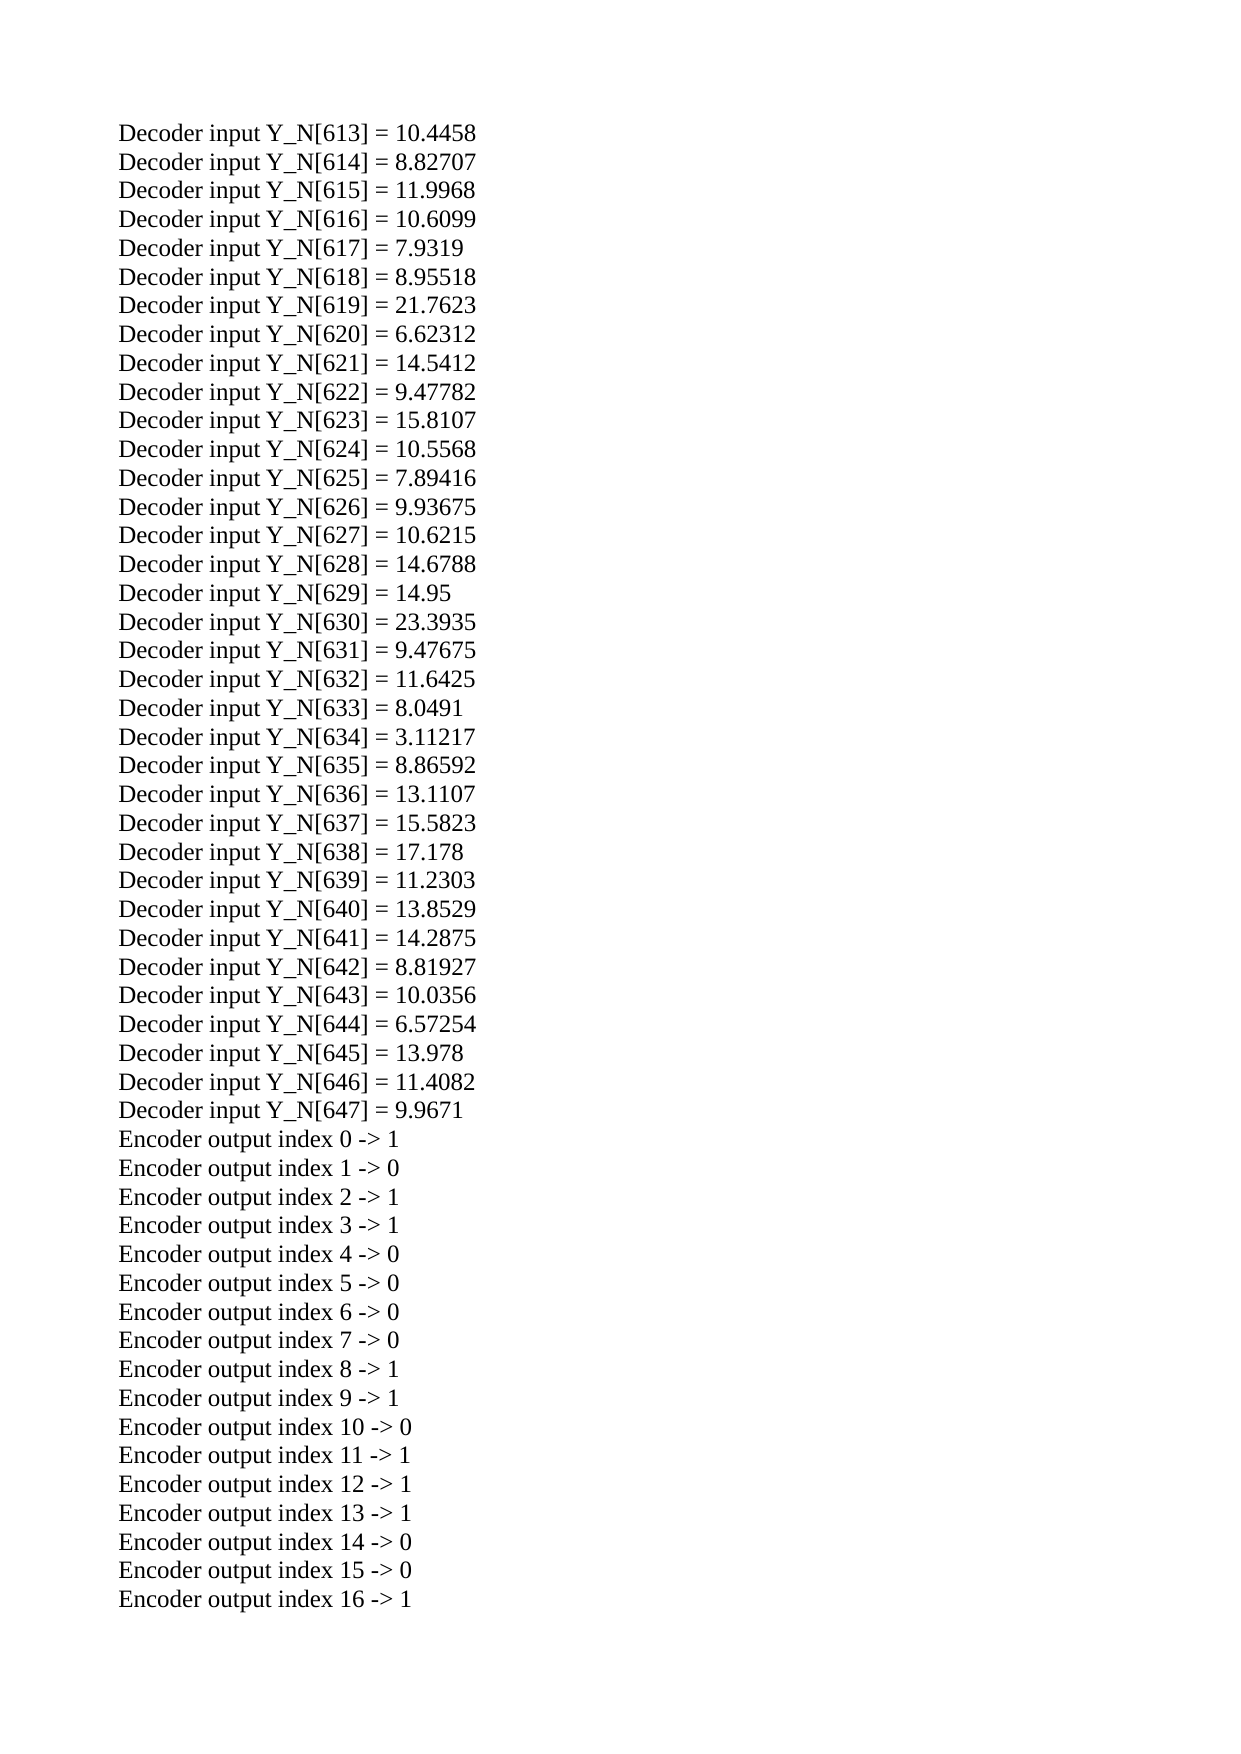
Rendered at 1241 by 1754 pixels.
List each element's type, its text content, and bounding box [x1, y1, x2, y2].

text Encoder output index 6 -> 0 [118, 1297, 1122, 1326]
text Encoder output index 16 -> 1 [118, 1584, 1122, 1613]
text Decoder input Y_N[623] = 15.8107 [118, 406, 1122, 434]
text Decoder input Y_N[628] = 14.6788 [118, 549, 1122, 578]
text Decoder input Y_N[622] = 9.47782 [118, 377, 1122, 406]
text Decoder input Y_N[645] = 13.978 [118, 1038, 1122, 1067]
text Decoder input Y_N[646] = 11.4082 [118, 1067, 1122, 1096]
text Decoder input Y_N[644] = 6.57254 [118, 1009, 1122, 1038]
text Encoder output index 0 -> 1 [118, 1124, 1122, 1153]
text Decoder input Y_N[614] = 8.82707 [118, 147, 1122, 176]
text Decoder input Y_N[647] = 9.9671 [118, 1096, 1122, 1124]
text Decoder input Y_N[613] = 10.4458 [118, 118, 1122, 147]
text Decoder input Y_N[639] = 11.2303 [118, 866, 1122, 894]
text Decoder input Y_N[635] = 8.86592 [118, 751, 1122, 779]
text Encoder output index 11 -> 1 [118, 1441, 1122, 1469]
text Decoder input Y_N[637] = 15.5823 [118, 808, 1122, 837]
text Decoder input Y_N[624] = 10.5568 [118, 434, 1122, 463]
text Decoder input Y_N[641] = 14.2875 [118, 923, 1122, 952]
text Decoder input Y_N[625] = 7.89416 [118, 463, 1122, 492]
text Decoder input Y_N[621] = 14.5412 [118, 348, 1122, 377]
text Encoder output index 3 -> 1 [118, 1211, 1122, 1239]
text Decoder input Y_N[634] = 3.11217 [118, 722, 1122, 751]
text Encoder output index 10 -> 0 [118, 1412, 1122, 1441]
text Encoder output index 13 -> 1 [118, 1498, 1122, 1527]
text Encoder output index 7 -> 0 [118, 1326, 1122, 1354]
text Encoder output index 5 -> 0 [118, 1268, 1122, 1297]
text Decoder input Y_N[633] = 8.0491 [118, 693, 1122, 722]
text Decoder input Y_N[640] = 13.8529 [118, 894, 1122, 923]
text Decoder input Y_N[626] = 9.93675 [118, 492, 1122, 521]
text Encoder output index 2 -> 1 [118, 1182, 1122, 1211]
text Decoder input Y_N[627] = 10.6215 [118, 521, 1122, 549]
text Encoder output index 4 -> 0 [118, 1239, 1122, 1268]
text Decoder input Y_N[629] = 14.95 [118, 578, 1122, 607]
text Decoder input Y_N[615] = 11.9968 [118, 176, 1122, 204]
text Encoder output index 15 -> 0 [118, 1556, 1122, 1584]
text Decoder input Y_N[616] = 10.6099 [118, 204, 1122, 233]
text Encoder output index 1 -> 0 [118, 1153, 1122, 1182]
text Decoder input Y_N[618] = 8.95518 [118, 262, 1122, 291]
text Decoder input Y_N[619] = 21.7623 [118, 291, 1122, 319]
text Encoder output index 8 -> 1 [118, 1354, 1122, 1383]
text Decoder input Y_N[642] = 8.81927 [118, 952, 1122, 981]
text Decoder input Y_N[638] = 17.178 [118, 837, 1122, 866]
text Decoder input Y_N[630] = 23.3935 [118, 607, 1122, 636]
text Decoder input Y_N[631] = 9.47675 [118, 636, 1122, 664]
text Encoder output index 12 -> 1 [118, 1469, 1122, 1498]
text Decoder input Y_N[632] = 11.6425 [118, 664, 1122, 693]
text Decoder input Y_N[643] = 10.0356 [118, 981, 1122, 1009]
text Decoder input Y_N[620] = 6.62312 [118, 319, 1122, 348]
text Encoder output index 9 -> 1 [118, 1383, 1122, 1412]
text Decoder input Y_N[636] = 13.1107 [118, 779, 1122, 808]
text Decoder input Y_N[617] = 7.9319 [118, 233, 1122, 262]
text Encoder output index 14 -> 0 [118, 1527, 1122, 1556]
